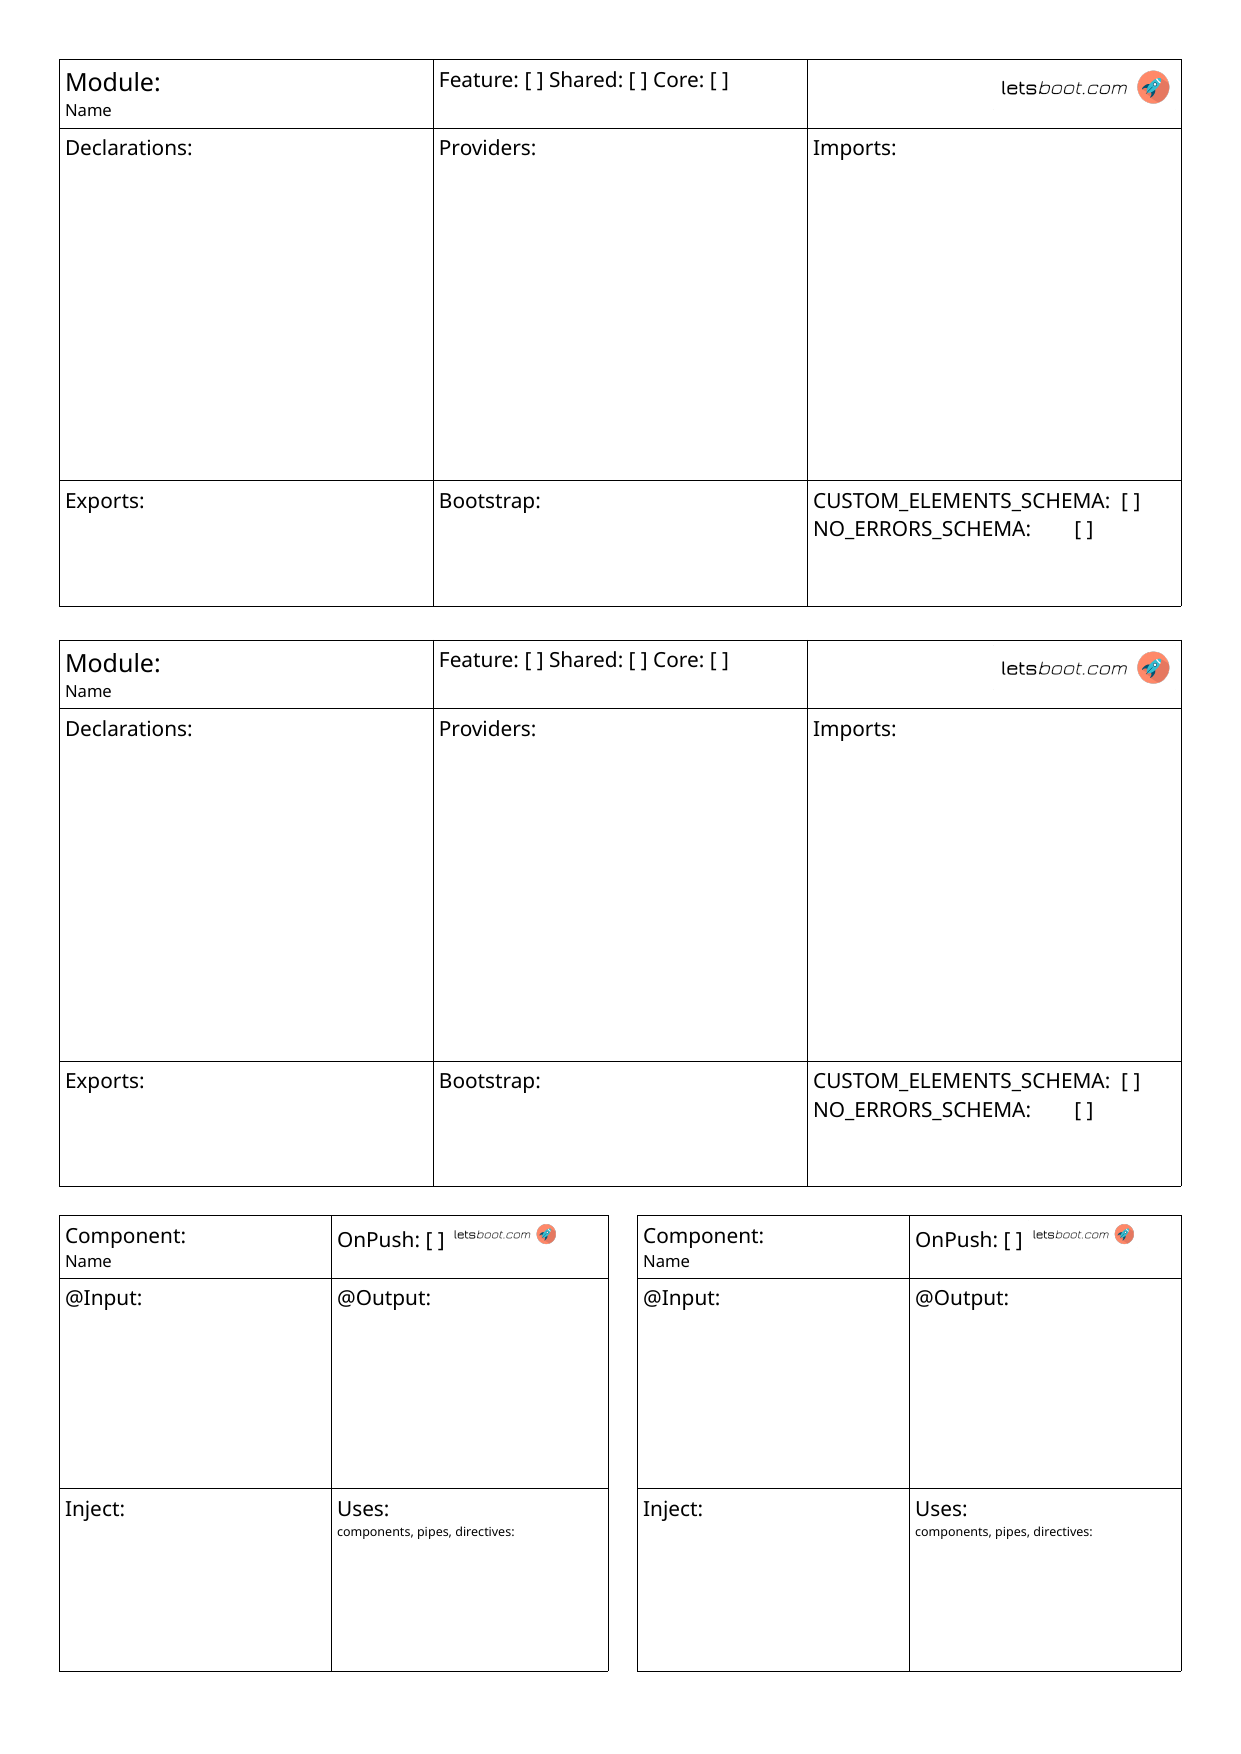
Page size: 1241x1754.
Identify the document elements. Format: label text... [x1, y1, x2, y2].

table_header [609, 1215, 637, 1278]
table_cell @Input: [60, 1279, 331, 1488]
table_cell Exports: [60, 481, 433, 606]
table_header [808, 60, 1181, 127]
table_cell Declarations: [60, 129, 433, 480]
table_cell @Output: [910, 1279, 1181, 1488]
table_cell Inject: [60, 1489, 331, 1671]
table_cell Inject: [638, 1489, 909, 1671]
picture [449, 1220, 560, 1248]
table_cell Bootstrap: [434, 1062, 807, 1186]
table_header Module: Name [60, 641, 433, 708]
table_header Component: Name [638, 1216, 909, 1278]
table_cell Providers: [434, 129, 807, 480]
picture [993, 645, 1176, 690]
table_header Component: Name [60, 1216, 331, 1278]
table_header Module: Name [60, 60, 433, 127]
picture [1028, 1220, 1138, 1248]
table_cell Exports: [60, 1062, 433, 1186]
table_cell [609, 1488, 637, 1671]
table_header OnPush: [ ] [910, 1216, 1181, 1278]
table_cell Declarations: [60, 709, 433, 1061]
table_cell CUSTOM_ELEMENTS_SCHEMA: [ ] NO_ERRORS_SCHEMA: [ ] [808, 481, 1181, 606]
table_cell @Input: [638, 1279, 909, 1488]
table_cell CUSTOM_ELEMENTS_SCHEMA: [ ] NO_ERRORS_SCHEMA: [ ] [808, 1062, 1181, 1186]
table_cell Uses: components, pipes, directives: [910, 1489, 1181, 1671]
table_cell @Output: [332, 1279, 608, 1488]
table_cell Imports: [808, 129, 1181, 480]
table_header Feature: [ ] Shared: [ ] Core: [ ] [434, 60, 807, 127]
picture [993, 65, 1176, 110]
table_header OnPush: [ ] [332, 1216, 608, 1278]
table_cell Bootstrap: [434, 481, 807, 606]
table_header [808, 641, 1181, 708]
table_cell Imports: [808, 709, 1181, 1061]
table_cell [609, 1278, 637, 1488]
table_cell Providers: [434, 709, 807, 1061]
table_header Feature: [ ] Shared: [ ] Core: [ ] [434, 641, 807, 708]
table_cell Uses: components, pipes, directives: [332, 1489, 608, 1671]
